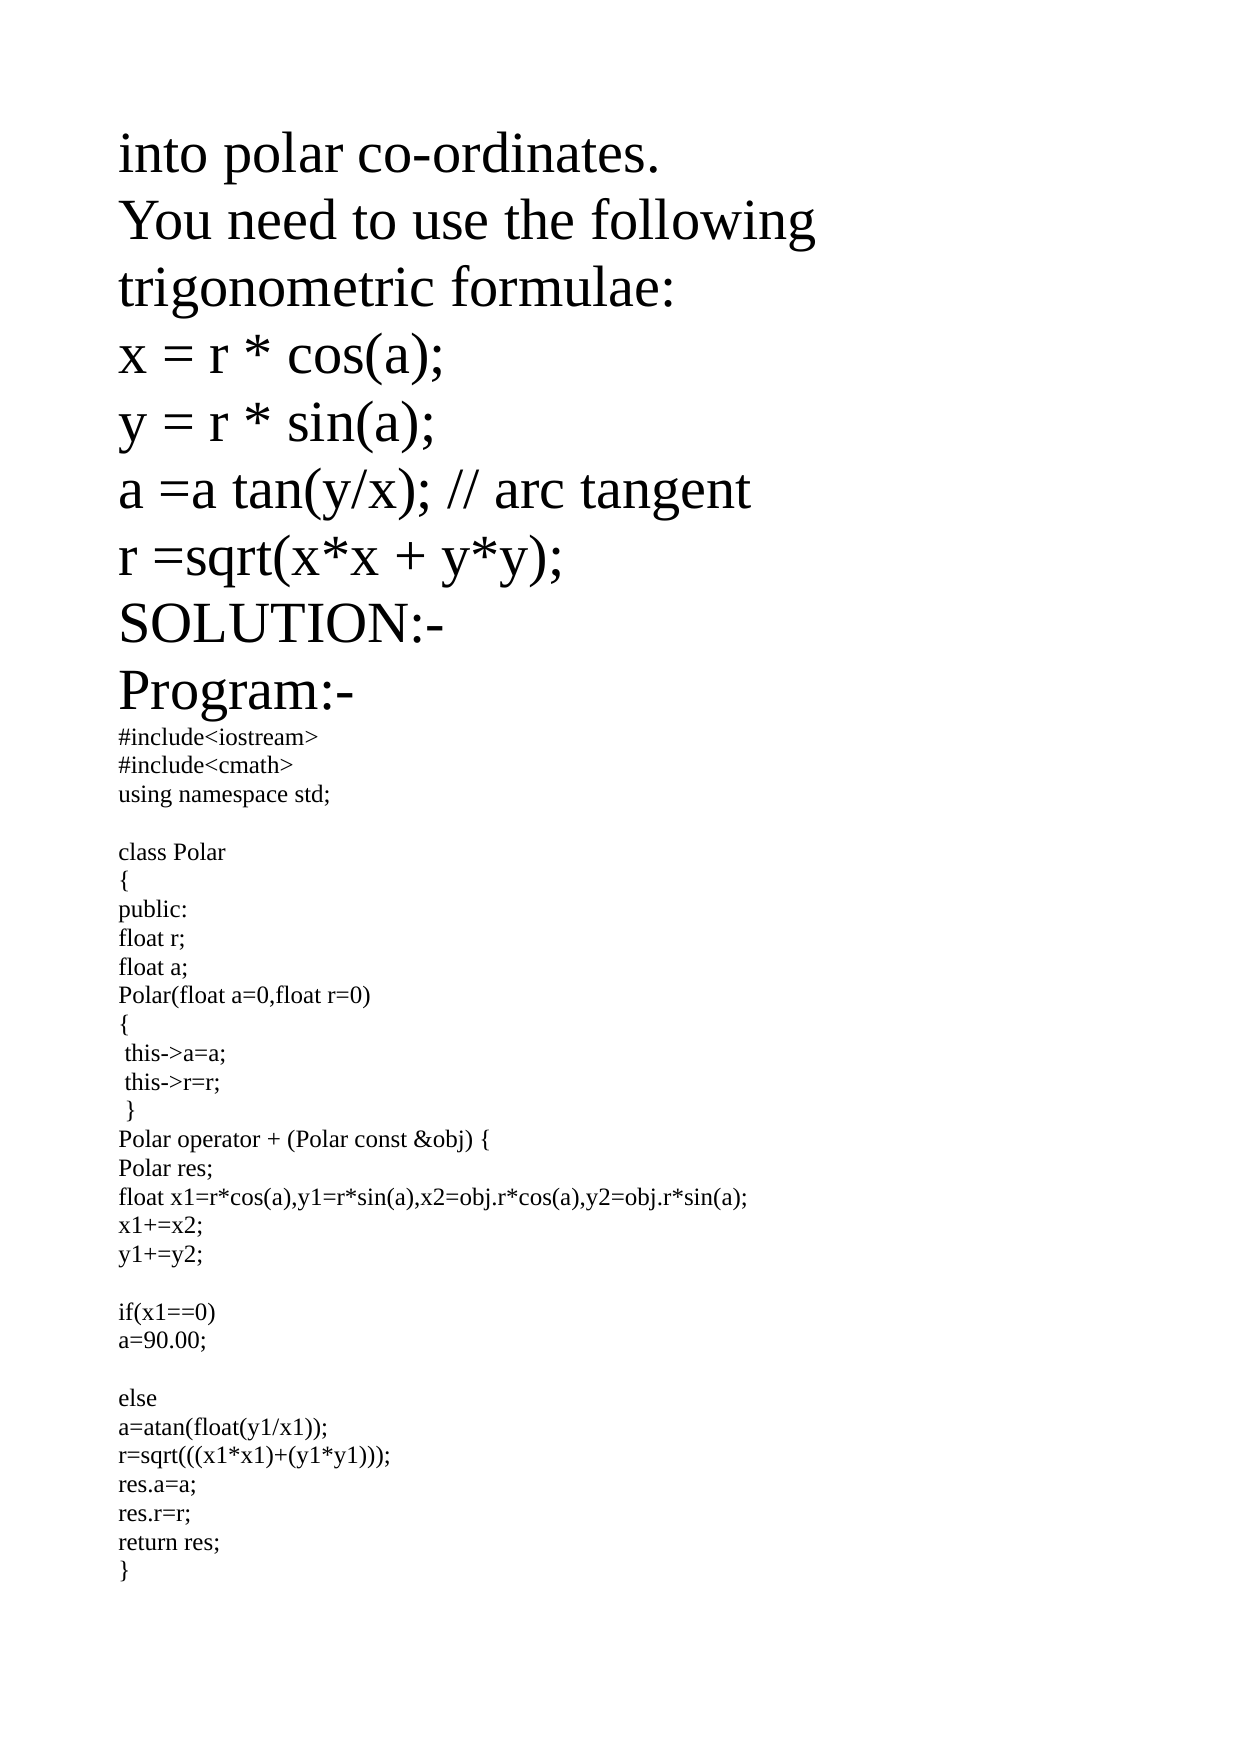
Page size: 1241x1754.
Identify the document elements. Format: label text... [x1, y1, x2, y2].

text a=90.00; [118, 1326, 1122, 1354]
text Program:- [118, 655, 1122, 722]
text res.r=r; [118, 1498, 1122, 1527]
text #include<iostream> [118, 722, 1122, 751]
text y = r * sin(a); [118, 386, 1122, 453]
text res.a=a; [118, 1469, 1122, 1498]
text class Polar [118, 837, 1122, 866]
text else [118, 1383, 1122, 1412]
text return res; [118, 1527, 1122, 1556]
text #include<cmath> [118, 751, 1122, 779]
text using namespace std; [118, 779, 1122, 808]
text { [118, 1009, 1122, 1038]
text Polar operator + (Polar const &obj) { [118, 1124, 1122, 1153]
text a=atan(float(y1/x1)); [118, 1412, 1122, 1441]
text { [118, 866, 1122, 894]
text float x1=r*cos(a),y1=r*sin(a),x2=obj.r*cos(a),y2=obj.r*sin(a); [118, 1182, 1122, 1211]
text } [118, 1556, 1122, 1584]
text x1+=x2; [118, 1211, 1122, 1239]
text public: [118, 894, 1122, 923]
text r =sqrt(x*x + y*y); [118, 521, 1122, 588]
text float a; [118, 952, 1122, 981]
text You need to use the following trigonometric formulae: [118, 185, 1122, 319]
text y1+=y2; [118, 1239, 1122, 1268]
text if(x1==0) [118, 1297, 1122, 1326]
text SOLUTION:- [118, 588, 1122, 655]
text Polar(float a=0,float r=0) [118, 981, 1122, 1009]
text a =a tan(y/x); // arc tangent [118, 453, 1122, 521]
text r=sqrt(((x1*x1)+(y1*y1))); [118, 1441, 1122, 1469]
text this->a=a; [118, 1038, 1122, 1067]
text } [118, 1096, 1122, 1124]
text x = r * cos(a); [118, 319, 1122, 386]
text this->r=r; [118, 1067, 1122, 1096]
text Polar res; [118, 1153, 1122, 1182]
text float r; [118, 923, 1122, 952]
text into polar co-ordinates. [118, 118, 1122, 185]
